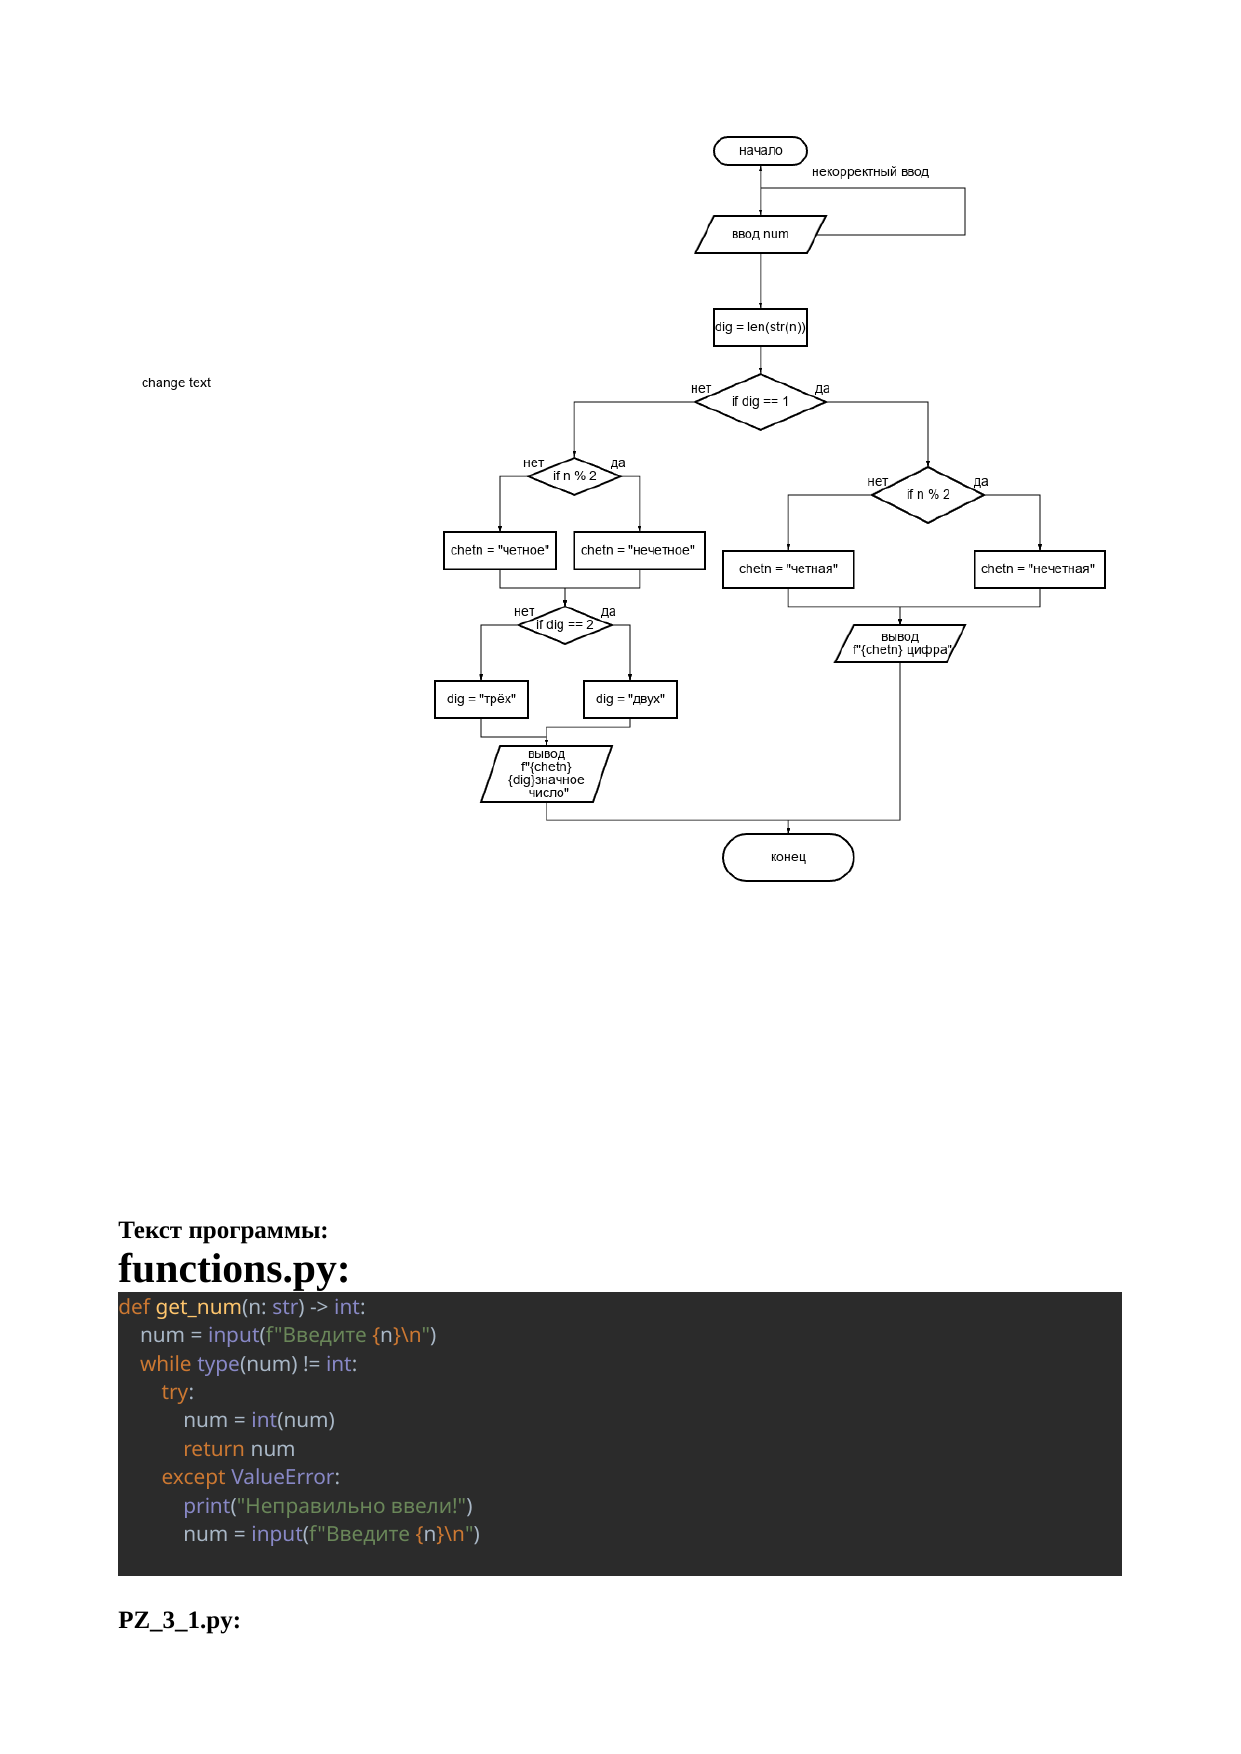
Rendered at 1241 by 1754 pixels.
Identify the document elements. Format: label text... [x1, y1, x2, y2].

text def get_num(n: str) -> int: num = input(f"Введите {n}\n") while type(num) != int: try: num = int(num) return num except ValueError: print("Неправильно ввели!") num = input(f"Введите {n}\n") [118, 1292, 1122, 1548]
text functions.py: [118, 1244, 1122, 1292]
text PZ_3_1.py: [118, 1605, 1122, 1634]
text Текст программы: [118, 1215, 1122, 1244]
picture [118, 118, 1123, 899]
